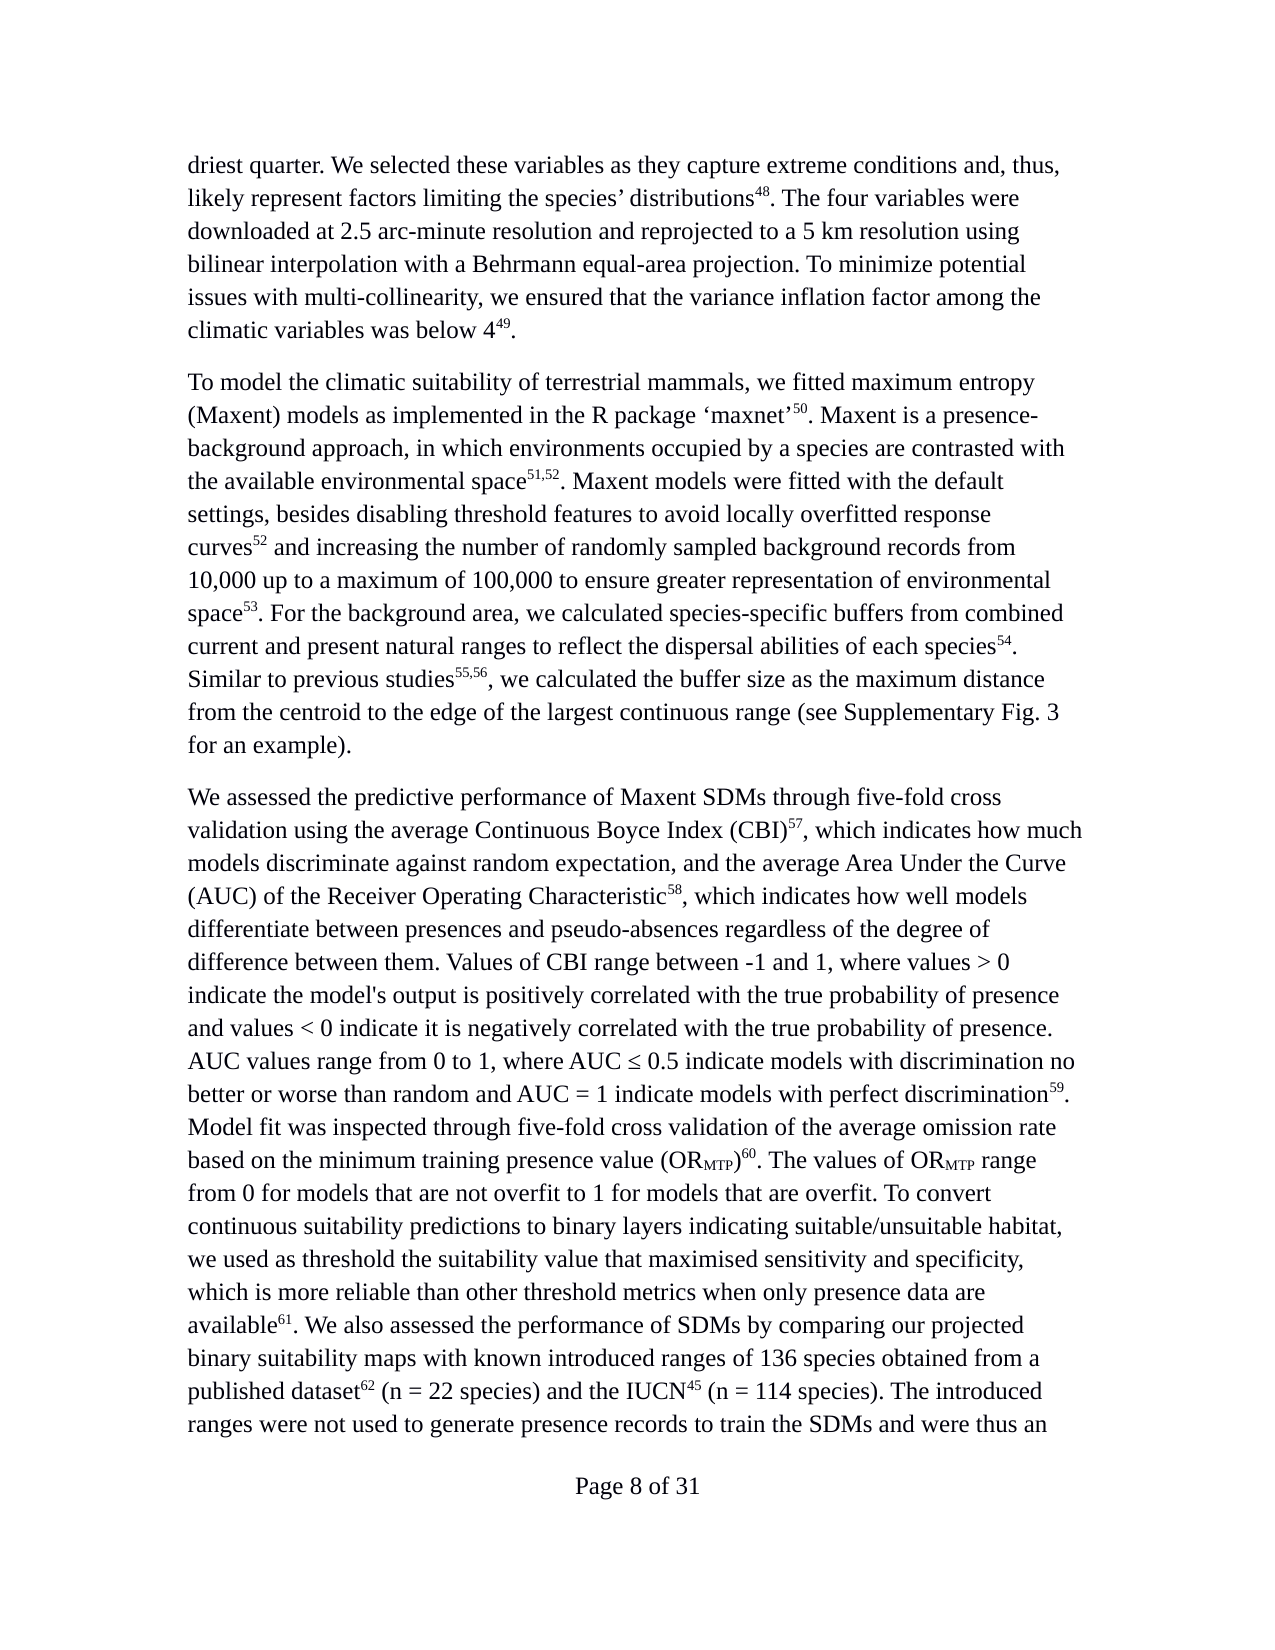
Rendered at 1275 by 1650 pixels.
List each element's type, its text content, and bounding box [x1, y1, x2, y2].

text To model the climatic suitability of terrestrial mammals, we fitted maximum entropy (Maxent) models as implemented in the R package ‘maxnet’50⁠. Maxent is a presence-background approach, in which environments occupied by a species are contrasted with the available environmental space51,52⁠. Maxent models were fitted with the default settings, besides disabling threshold features to avoid locally overfitted response curves52⁠ and increasing the number of randomly sampled background records from 10,000 up to a maximum of 100,000 to ensure greater representation of environmental space53⁠. For the background area, we calculated species-specific buffers from combined current and present natural ranges to reflect the dispersal abilities of each species54⁠. Similar to previous studies55,56⁠, we calculated the buffer size as the maximum distance from the centroid to the edge of the largest continuous range (see Supplementary Fig. 3 for an example). [187, 367, 1087, 759]
text driest quarter. We selected these variables as they capture extreme conditions and, thus, likely represent factors limiting the species’ distributions48⁠. The four variables were downloaded at 2.5 arc-minute resolution and reprojected to a 5 km resolution using bilinear interpolation with a Behrmann equal-area projection. To minimize potential issues with multi-collinearity, we ensured that the variance inflation factor among the climatic variables was below 449⁠. [187, 150, 1087, 344]
text We assessed the predictive performance of Maxent SDMs through five-fold cross validation using the average Continuous Boyce Index (CBI)57⁠, which indicates how much models discriminate against random expectation, and the average Area Under the Curve (AUC) of the Receiver Operating Characteristic58⁠, which indicates how well models differentiate between presences and pseudo-absences regardless of the degree of difference between them. Values of CBI range between -1 and 1, where values > 0 indicate the model's output is positively correlated with the true probability of presence and values < 0 indicate it is negatively correlated with the true probability of presence. AUC values range from 0 to 1, where AUC ≤ 0.5 indicate models with discrimination no better or worse than random and AUC = 1 indicate models with perfect discrimination59⁠. Model fit was inspected through five-fold cross validation of the average omission rate based on the minimum training presence value (ORMTP)60⁠. The values of ORMTP range from 0 for models that are not overfit to 1 for models that are overfit. To convert continuous suitability predictions to binary layers indicating suitable/unsuitable habitat, we used as threshold the suitability value that maximised sensitivity and specificity, which is more reliable than other threshold metrics when only presence data are available61⁠. We also assessed the performance of SDMs by comparing our projected binary suitability maps with known introduced ranges of 136 species obtained from a published dataset62⁠ (n = 22 species) and the IUCN45⁠ (n = 114 species). The introduced ranges were not used to generate presence records to train the SDMs and were thus an [187, 782, 1087, 1438]
